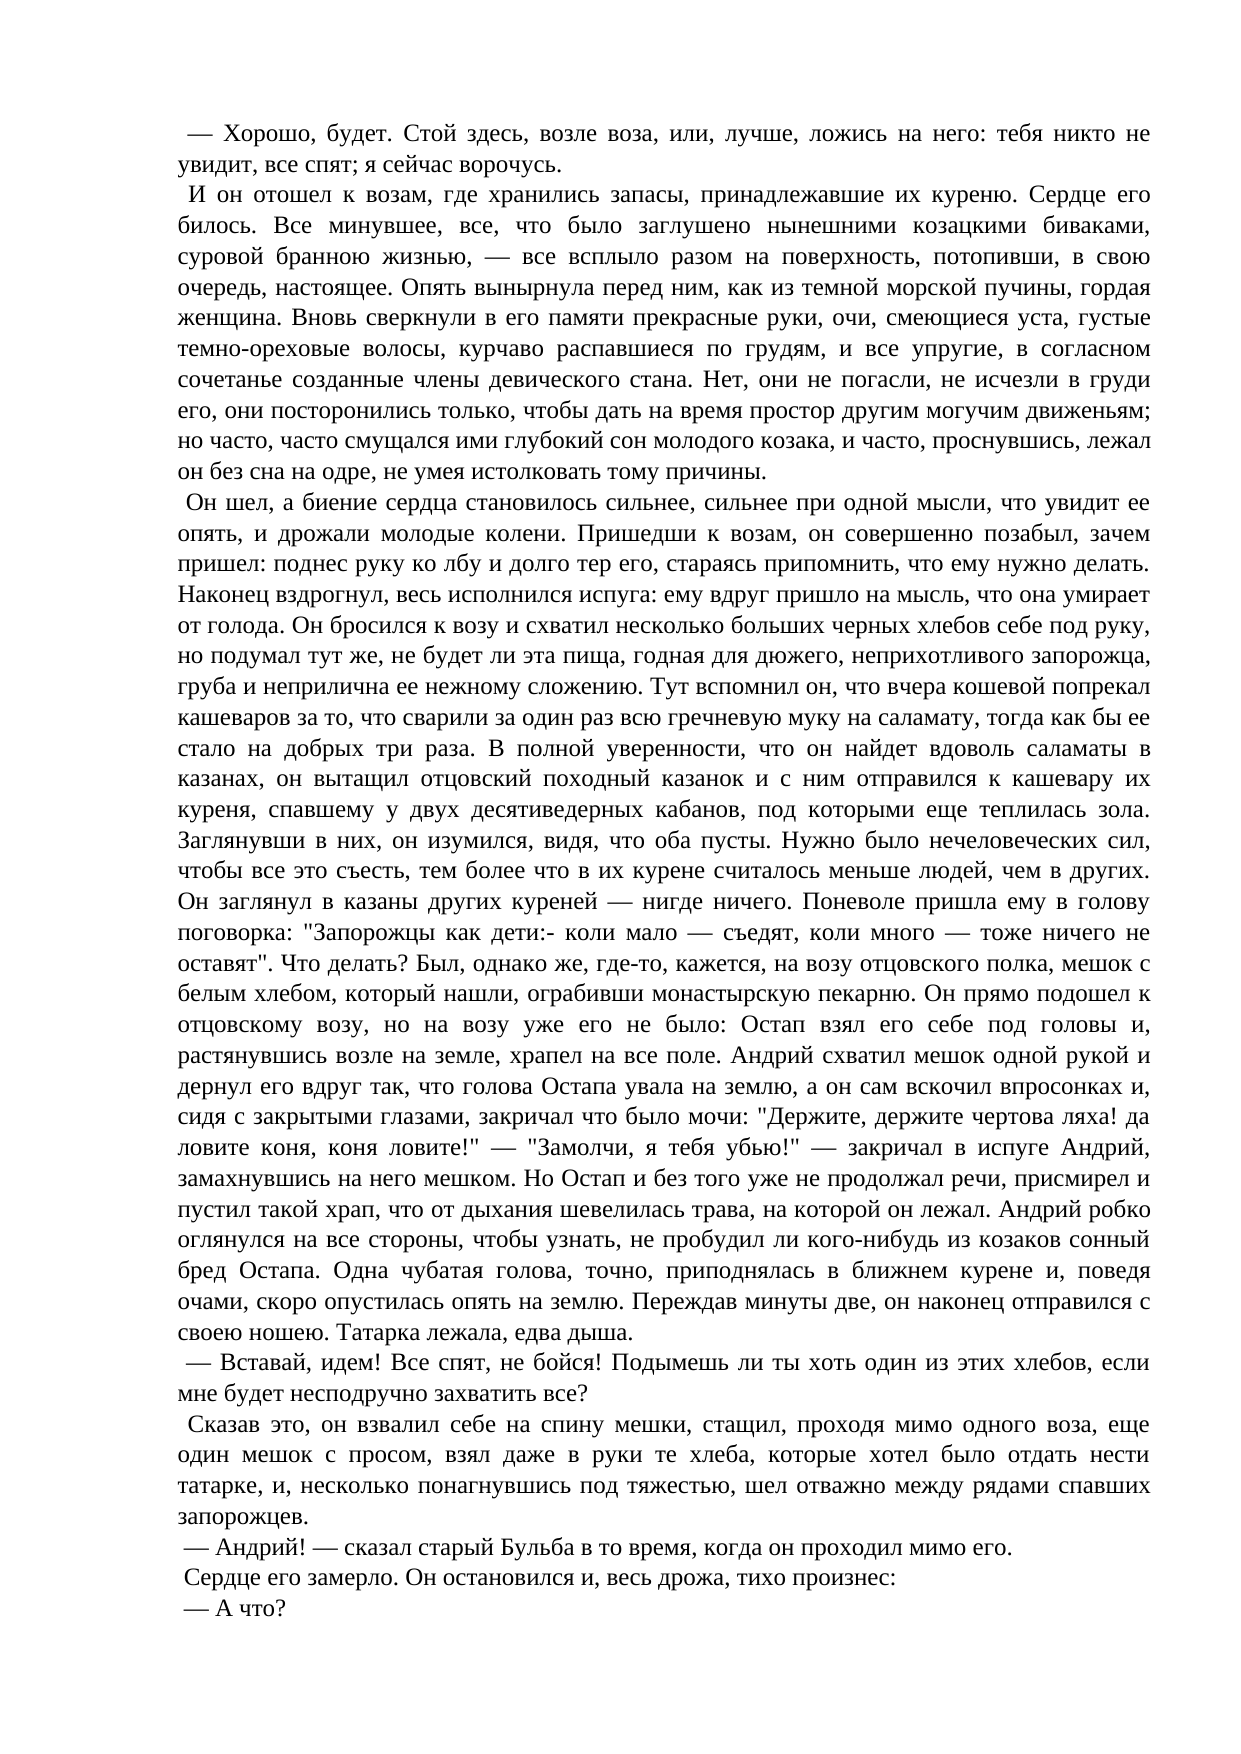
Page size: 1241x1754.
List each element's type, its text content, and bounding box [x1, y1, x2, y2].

text — А что? [177, 1593, 1152, 1622]
text Сердце его замерло. Он остановился и, весь дрожа, тихо произнес: [177, 1562, 1152, 1591]
text — Вставай, идем! Все спят, не бойся! Подымешь ли ты хоть один из этих хлебов, если мне будет несподручно захватить все? [177, 1347, 1152, 1407]
text Он шел, а биение сердца становилось сильнее, сильнее при одной мысли, что увидит ее опять, и дрожали молодые колени. Пришедши к возам, он совершенно позабыл, зачем пришел: поднес руку ко лбу и долго тер его, стараясь припомнить, что ему нужно делать. Наконец вздрогнул, весь исполнился испуга: ему вдруг пришло на мысль, что она умирает от голода. Он бросился к возу и схватил несколько больших черных хлебов себе под руку, но подумал тут же, не будет ли эта пища, годная для дюжего, неприхотливого запорожца, груба и неприлична ее нежному сложению. Тут вспомнил он, что вчера кошевой попрекал кашеваров за то, что сварили за один раз всю гречневую муку на саламату, тогда как бы ее стало на добрых три раза. В полной уверенности, что он найдет вдоволь саламаты в казанах, он вытащил отцовский походный казанок и с ним отправился к кашевару их куреня, спавшему у двух десятиведерных кабанов, под которыми еще теплилась зола. Заглянувши в них, он изумился, видя, что оба пусты. Нужно было нечеловеческих сил, чтобы все это съесть, тем более что в их курене считалось меньше людей, чем в других. Он заглянул в казаны других куреней — нигде ничего. Поневоле пришла ему в голову поговорка: "Запорожцы как дети:- коли мало — съедят, коли много — тоже ничего не оставят". Что делать? Был, однако же, где-то, кажется, на возу отцовского полка, мешок с белым хлебом, который нашли, ограбивши монастырскую пекарню. Он прямо подошел к отцовскому возу, но на возу уже его не было: Остап взял его себе под головы и, растянувшись возле на земле, храпел на все поле. Андрий схватил мешок одной рукой и дернул его вдруг так, что голова Остапа увала на землю, а он сам вскочил впросонках и, сидя с закрытыми глазами, закричал что было мочи: "Держите, держите чертова ляха! да ловите коня, коня ловите!" — "Замолчи, я тебя убью!" — закричал в испуге Андрий, замахнувшись на него мешком. Но Остап и без того уже не продолжал речи, присмирел и пустил такой храп, что от дыхания шевелилась трава, на которой он лежал. Андрий робко оглянулся на все стороны, чтобы узнать, не пробудил ли кого-нибудь из козаков сонный бред Остапа. Одна чубатая голова, точно, приподнялась в ближнем курене и, поведя очами, скоро опустилась опять на землю. Переждав минуты две, он наконец отправился с своею ношею. Татарка лежала, едва дыша. [177, 487, 1152, 1345]
text И он отошел к возам, где хранились запасы, принадлежавшие их куреню. Сердце его билось. Все минувшее, все, что было заглушено нынешними козацкими биваками, суровой бранною жизнью, — все всплыло разом на поверхность, потопивши, в свою очередь, настоящее. Опять вынырнула перед ним, как из темной морской пучины, гордая женщина. Вновь сверкнули в его памяти прекрасные руки, очи, смеющиеся уста, густые темно-ореховые волосы, курчаво распавшиеся по грудям, и все упругие, в согласном сочетанье созданные члены девического стана. Нет, они не погасли, не исчезли в груди его, они посторонились только, чтобы дать на время простор другим могучим движеньям; но часто, часто смущался ими глубокий сон молодого козака, и часто, проснувшись, лежал он без сна на одре, не умея истолковать тому причины. [177, 179, 1152, 485]
text — Хорошо, будет. Стой здесь, возле воза, или, лучше, ложись на него: тебя никто не увидит, все спят; я сейчас ворочусь. [177, 118, 1152, 178]
text Сказав это, он взвалил себе на спину мешки, стащил, проходя мимо одного воза, еще один мешок с просом, взял даже в руки те хлеба, которые хотел было отдать нести татарке, и, несколько понагнувшись под тяжестью, шел отважно между рядами спавших запорожцев. [177, 1409, 1152, 1530]
text — Андрий! — сказал старый Бульба в то время, когда он проходил мимо его. [177, 1532, 1152, 1560]
